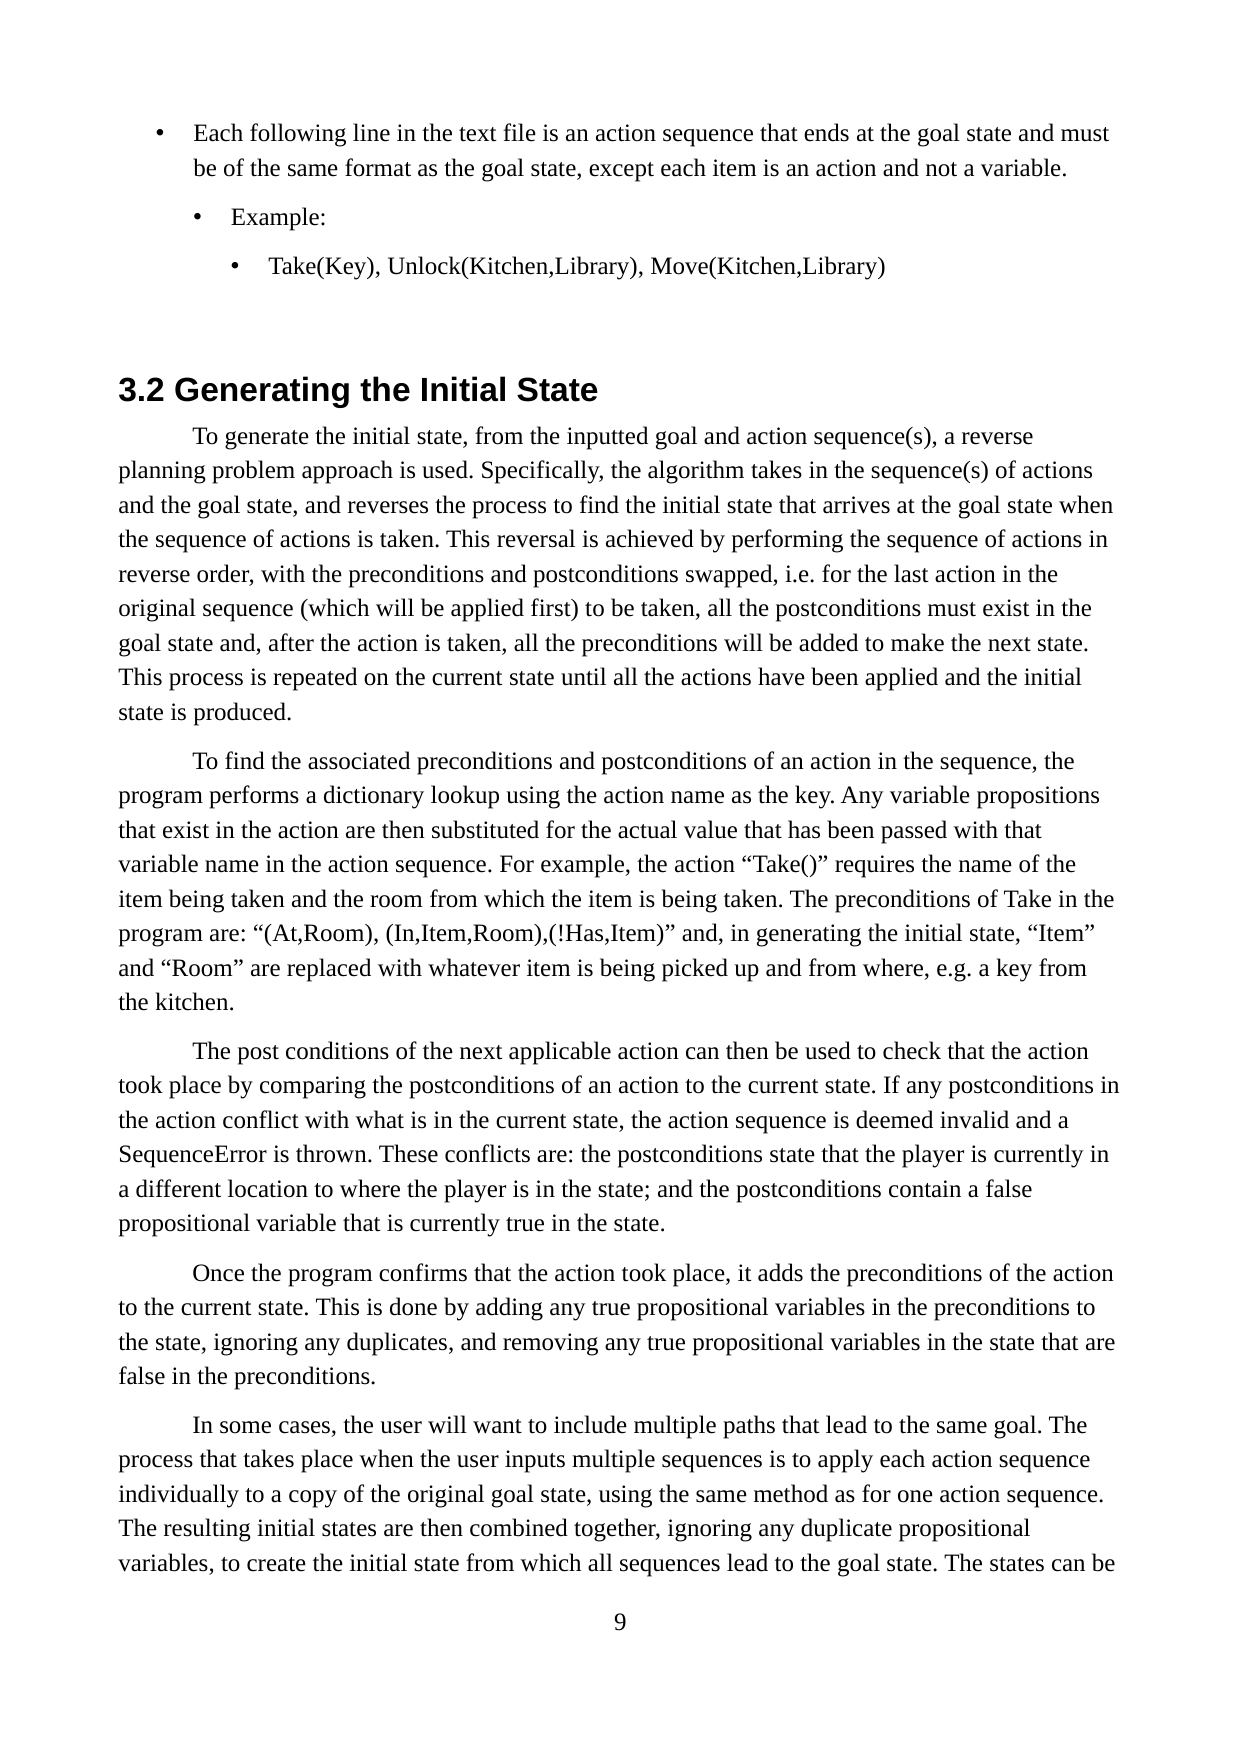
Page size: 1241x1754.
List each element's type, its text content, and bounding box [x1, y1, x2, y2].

list Take(Key), Unlock(Kitchen,Library), Move(Kitchen,Library) [231, 251, 1122, 279]
text In some cases, the user will want to include multiple paths that lead to the same goal. The process that takes place when the user inputs multiple sequences is to apply each action sequence individually to a copy of the original goal state, using the same method as for one action sequence. The resulting initial states are then combined together, ignoring any duplicate propositional variables, to create the initial state from which all sequences lead to the goal state. The states can be [118, 1410, 1122, 1577]
text Once the program confirms that the action took place, it adds the preconditions of the action to the current state. This is done by adding any true propositional variables in the preconditions to the state, ignoring any duplicates, and removing any true propositional variables in the state that are false in the preconditions. [118, 1258, 1122, 1390]
list Example: [193, 202, 1122, 230]
subtitle 3.2 Generating the Initial State [118, 370, 1122, 408]
text The post conditions of the next applicable action can then be used to check that the action took place by comparing the postconditions of an action to the current state. If any postconditions in the action conflict with what is in the current state, the action sequence is deemed invalid and a SequenceError is thrown. These conflicts are: the postconditions state that the player is currently in a different location to where the player is in the state; and the postconditions contain a false propositional variable that is currently true in the state. [118, 1036, 1122, 1237]
list Each following line in the text file is an action sequence that ends at the goal state and must be of the same format as the goal state, except each item is an action and not a variable. [156, 118, 1122, 181]
text To generate the initial state, from the inputted goal and action sequence(s), a reverse planning problem approach is used. Specifically, the algorithm takes in the sequence(s) of actions and the goal state, and reverses the process to find the initial state that arrives at the goal state when the sequence of actions is taken. This reversal is achieved by performing the sequence of actions in reverse order, with the preconditions and postconditions swapped, i.e. for the last action in the original sequence (which will be applied first) to be taken, all the postconditions must exist in the goal state and, after the action is taken, all the preconditions will be added to make the next state. This process is repeated on the current state until all the actions have been applied and the initial state is produced. [118, 421, 1122, 725]
text To find the associated preconditions and postconditions of an action in the sequence, the program performs a dictionary lookup using the action name as the key. Any variable propositions that exist in the action are then substituted for the actual value that has been passed with that variable name in the action sequence. For example, the action “Take()” requires the name of the item being taken and the room from which the item is being taken. The preconditions of Take in the program are: “(At,Room), (In,Item,Room),(!Has,Item)” and, in generating the initial state, “Item” and “Room” are replaced with whatever item is being picked up and from where, e.g. a key from the kitchen. [118, 746, 1122, 1016]
